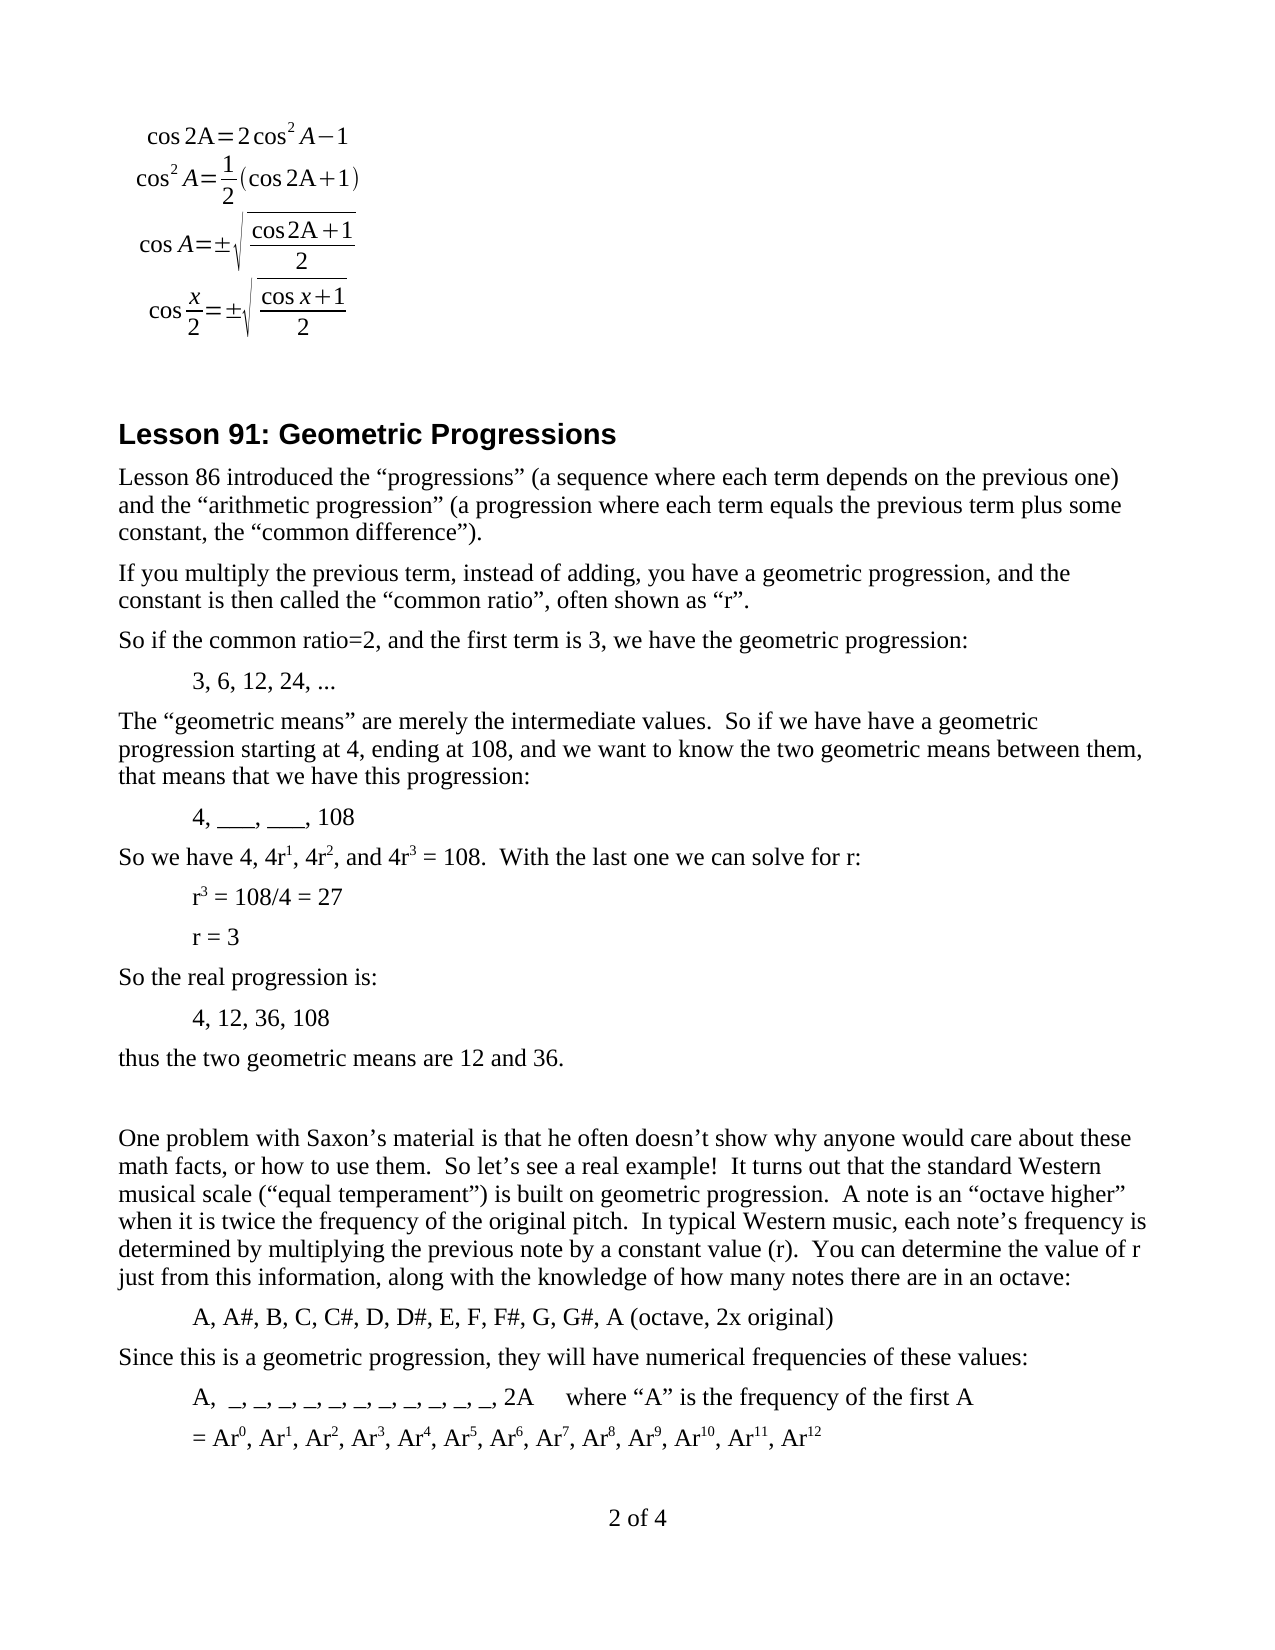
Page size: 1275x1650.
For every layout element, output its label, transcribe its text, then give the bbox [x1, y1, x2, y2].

subtitle Lesson 91: Geometric Progressions [118, 418, 1157, 451]
text = Ar0, Ar1, Ar2, Ar3, Ar4, Ar5, Ar6, Ar7, Ar8, Ar9, Ar10, Ar11, Ar12 [118, 1424, 1157, 1451]
text thus the two geometric means are 12 and 36. [118, 1044, 1157, 1072]
text The “geometric means” are merely the intermediate values. So if we have have a geometric progression starting at 4, ending at 108, and we want to know the two geometric means between them, that means that we have this progression: [118, 707, 1157, 790]
text If you multiply the previous term, instead of adding, you have a geometric progression, and the constant is then called the “common ratio”, often shown as “r”. [118, 559, 1157, 614]
text So the real progression is: [118, 963, 1157, 991]
text So if the common ratio=2, and the first term is 3, we have the geometric progression: [118, 627, 1157, 654]
text r = 3 [118, 923, 1157, 951]
text Lesson 86 introduced the “progressions” (a sequence where each term depends on the previous one) and the “arithmetic progression” (a progression where each term equals the previous term plus some constant, the “common difference”). [118, 463, 1157, 546]
text Since this is a geometric progression, they will have numerical frequencies of these values: [118, 1343, 1157, 1371]
text So we have 4, 4r1, 4r2, and 4r3 = 108. With the last one we can solve for r: [118, 843, 1157, 871]
text r3 = 108/4 = 27 [118, 883, 1157, 911]
text A, _, _, _, _, _, _, _, _, _, _, _, 2A where “A” is the frequency of the first A [118, 1383, 1157, 1411]
text 4, ___, ___, 108 [118, 803, 1157, 830]
text 3, 6, 12, 24, ... [118, 667, 1157, 694]
text 4, 12, 36, 108 [118, 1004, 1157, 1031]
text One problem with Saxon’s material is that he often doesn’t show why anyone would care about these math facts, or how to use them. So let’s see a real example! It turns out that the standard Western musical scale (“equal temperament”) is built on geometric progression. A note is an “octave higher” when it is twice the frequency of the original pitch. In typical Western music, each note’s frequency is determined by multiplying the previous note by a constant value (r). You can determine the value of r just from this information, along with the knowledge of how many notes there are in an octave: [118, 1124, 1157, 1291]
text A, A#, B, C, C#, D, D#, E, F, F#, G, G#, A (octave, 2x original) [118, 1303, 1157, 1331]
